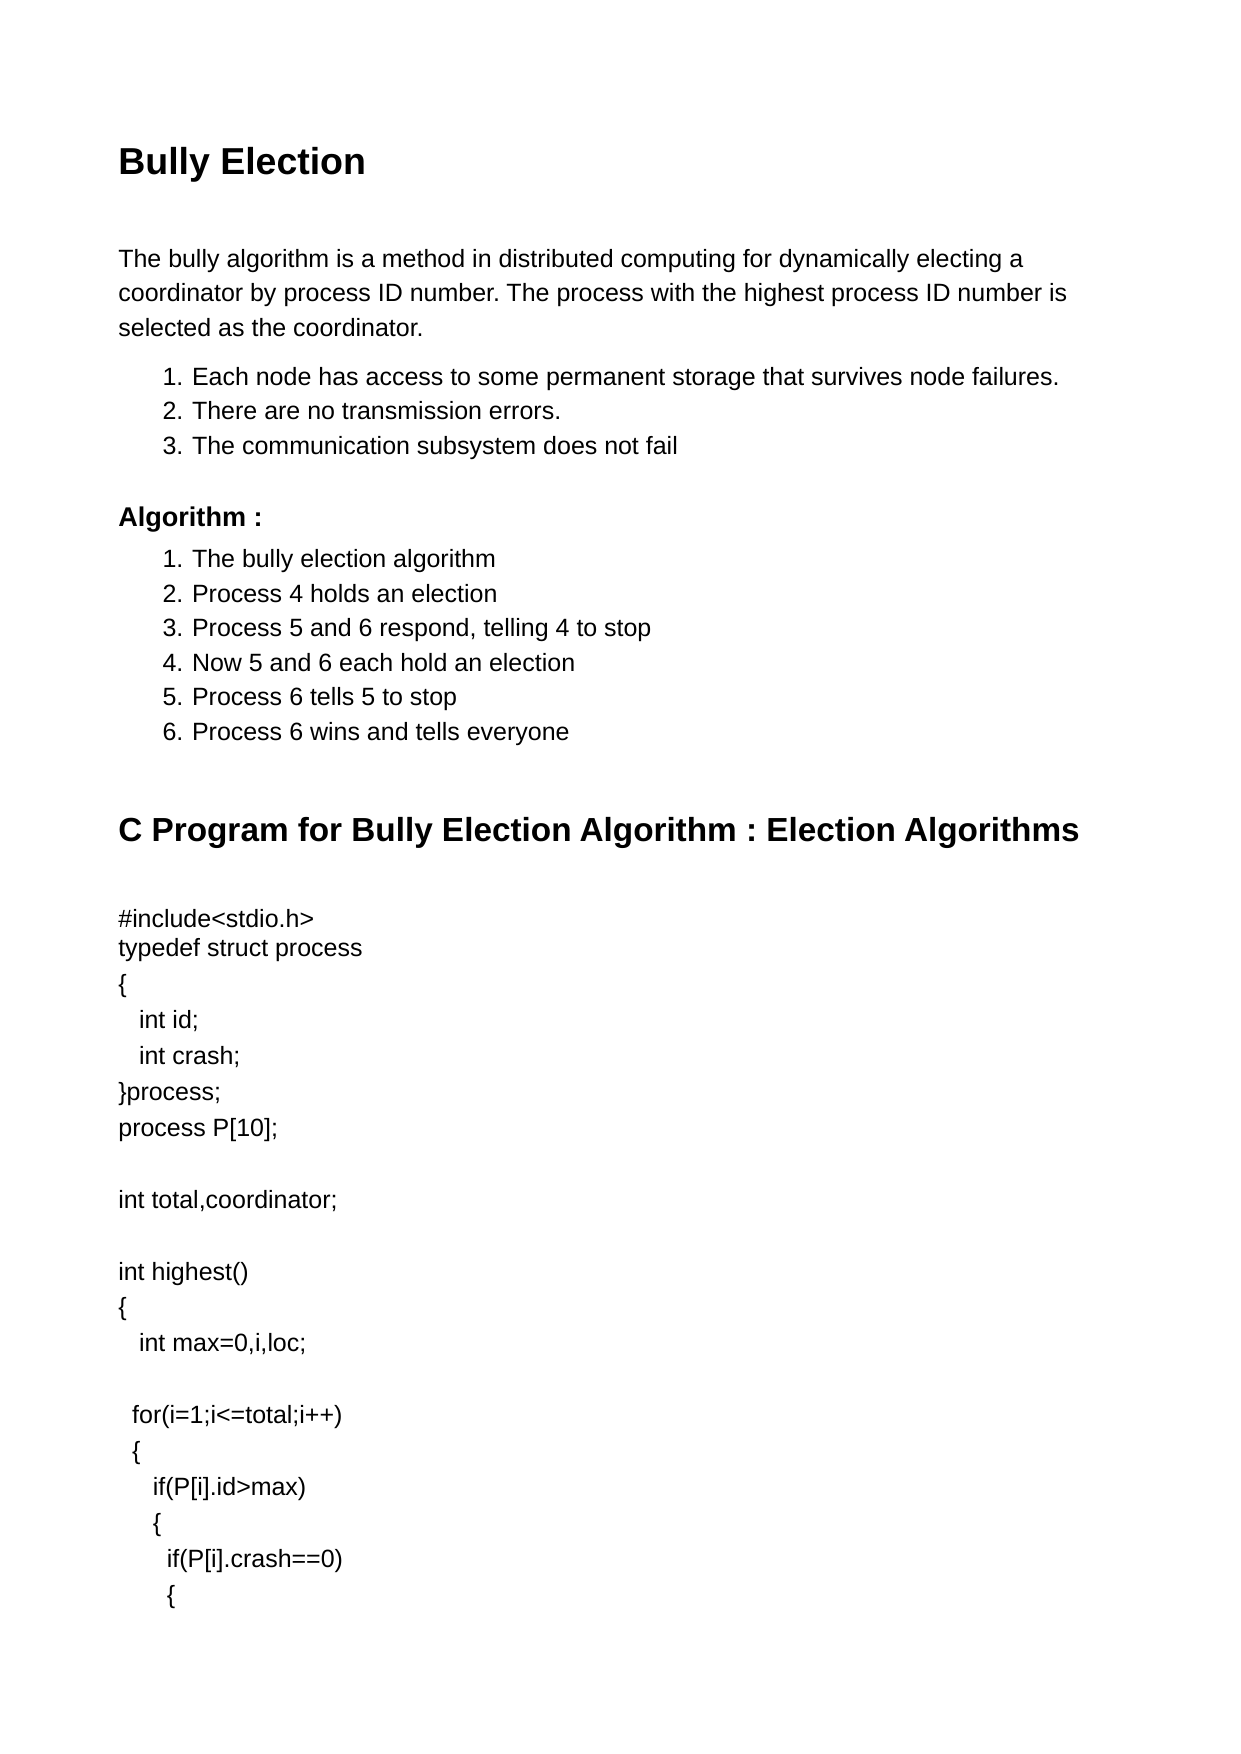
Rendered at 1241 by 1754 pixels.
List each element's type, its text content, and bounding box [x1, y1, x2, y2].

text { [118, 1508, 1122, 1537]
text { [118, 969, 1122, 998]
text { [118, 1292, 1122, 1321]
text if(P[i].crash==0) [118, 1544, 1122, 1573]
list Now 5 and 6 each hold an election [162, 648, 1122, 676]
text The bully algorithm is a method in distributed computing for dynamically electing a coordinator by process ID number. The process with the highest process ID number is selected as the coordinator. [118, 244, 1122, 341]
text int id; [118, 1005, 1122, 1034]
list Process 6 wins and tells everyone [162, 717, 1122, 745]
text int crash; [118, 1041, 1122, 1069]
list Process 6 tells 5 to stop [162, 682, 1122, 711]
text int max=0,i,loc; [118, 1328, 1122, 1357]
text if(P[i].id>max) [118, 1472, 1122, 1501]
list There are no transmission errors. [162, 396, 1122, 425]
list The communication subsystem does not fail [162, 431, 1122, 459]
text }process; [118, 1077, 1122, 1106]
text int highest() [118, 1256, 1122, 1285]
list Each node has access to some permanent storage that survives node failures. [162, 362, 1122, 390]
text #include<stdio.h> [118, 904, 1122, 933]
list Process 5 and 6 respond, telling 4 to stop [162, 613, 1122, 642]
text { [118, 1436, 1122, 1465]
subtitle Bully Election [118, 139, 1122, 182]
subtitle Algorithm : [118, 501, 1122, 532]
text { [118, 1580, 1122, 1609]
text int total,coordinator; [118, 1184, 1122, 1213]
list The bully election algorithm [162, 544, 1122, 573]
text for(i=1;i<=total;i++) [118, 1400, 1122, 1429]
list Process 4 holds an election [162, 579, 1122, 607]
text typedef struct process [118, 933, 1122, 962]
subtitle C Program for Bully Election Algorithm : Election Algorithms [118, 810, 1122, 849]
text process P[10]; [118, 1113, 1122, 1141]
